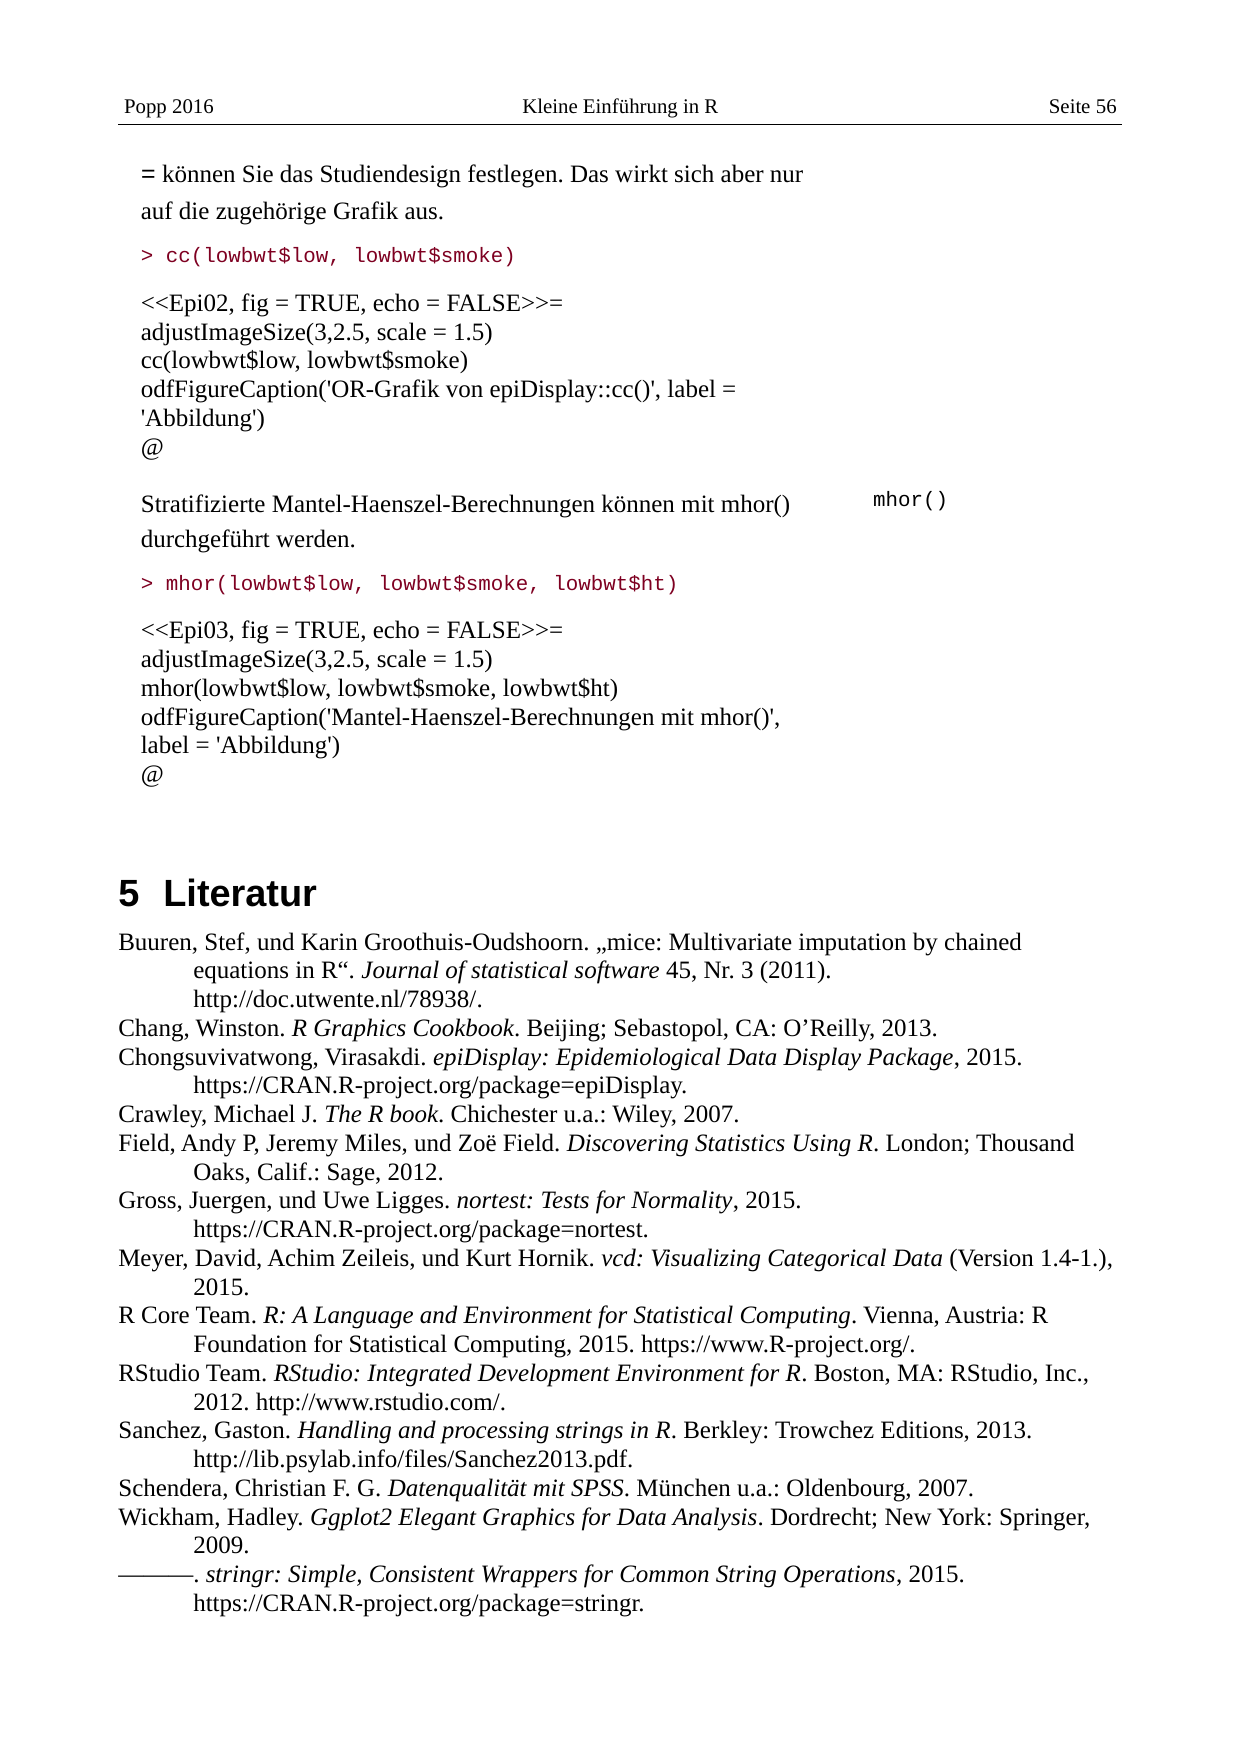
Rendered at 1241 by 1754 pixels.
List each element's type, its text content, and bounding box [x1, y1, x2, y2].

text Gross, Juergen, und Uwe Ligges. nortest: Tests for Normality, 2015. https://CRAN.R-project.org/package=nortest. [118, 1186, 1122, 1243]
table_cell mhor() [855, 489, 1123, 817]
table_cell [855, 159, 1123, 489]
table_cell Stratifizierte Mantel-Haenszel-Berechnungen können mit mhor() durchgeführt werden. > mhor(lowbwt$low, lowbwt$smoke, lowbwt$ht) <<Epi03, fig = TRUE, echo = FALSE>>= adjustImageSize(3,2.5, scale = 1.5) mhor(lowbwt$low, lowbwt$smoke, lowbwt$ht) odfFigureCaption('Mantel-Haenszel-Berechnungen mit mhor()', label = 'Abbildung') @ [141, 489, 855, 817]
text Sanchez, Gaston. Handling and processing strings in R. Berkley: Trowchez Editions, 2013. http://lib.psylab.info/files/Sanchez2013.pdf. [118, 1416, 1122, 1473]
text Chang, Winston. R Graphics Cookbook. Beijing; Sebastopol, CA: O’Reilly, 2013. [118, 1013, 1122, 1042]
text RStudio Team. RStudio: Integrated Development Environment for R. Boston, MA: RStudio, Inc., 2012. http://www.rstudio.com/. [118, 1358, 1122, 1416]
subtitle Literatur [118, 871, 1122, 914]
text R Core Team. R: A Language and Environment for Statistical Computing. Vienna, Austria: R Foundation for Statistical Computing, 2015. https://www.R-project.org/. [118, 1301, 1122, 1358]
table_cell = können Sie das Studiendesign festlegen. Das wirkt sich aber nur auf die zugehörige Grafik aus. > cc(lowbwt$low, lowbwt$smoke) <<Epi02, fig = TRUE, echo = FALSE>>= adjustImageSize(3,2.5, scale = 1.5) cc(lowbwt$low, lowbwt$smoke) odfFigureCaption('OR-Grafik von epiDisplay::cc()', label = 'Abbildung') @ [141, 159, 855, 489]
text ———. stringr: Simple, Consistent Wrappers for Common String Operations, 2015. https://CRAN.R-project.org/package=stringr. [118, 1559, 1122, 1617]
text Chongsuvivatwong, Virasakdi. epiDisplay: Epidemiological Data Display Package, 2015. https://CRAN.R-project.org/package=epiDisplay. [118, 1042, 1122, 1099]
text Meyer, David, Achim Zeileis, und Kurt Hornik. vcd: Visualizing Categorical Data (Version 1.4-1.), 2015. [118, 1243, 1122, 1301]
text Buuren, Stef, und Karin Groothuis-Oudshoorn. „mice: Multivariate imputation by chained equations in R“. Journal of statistical software 45, Nr. 3 (2011). http://doc.utwente.nl/78938/. [118, 927, 1122, 1013]
text Schendera, Christian F. G. Datenqualität mit SPSS. München u.a.: Oldenbourg, 2007. [118, 1473, 1122, 1502]
text Field, Andy P, Jeremy Miles, und Zoë Field. Discovering Statistics Using R. London; Thousand Oaks, Calif.: Sage, 2012. [118, 1128, 1122, 1186]
text Wickham, Hadley. Ggplot2 Elegant Graphics for Data Analysis. Dordrecht; New York: Springer, 2009. [118, 1502, 1122, 1559]
text Crawley, Michael J. The R book. Chichester u.a.: Wiley, 2007. [118, 1099, 1122, 1128]
